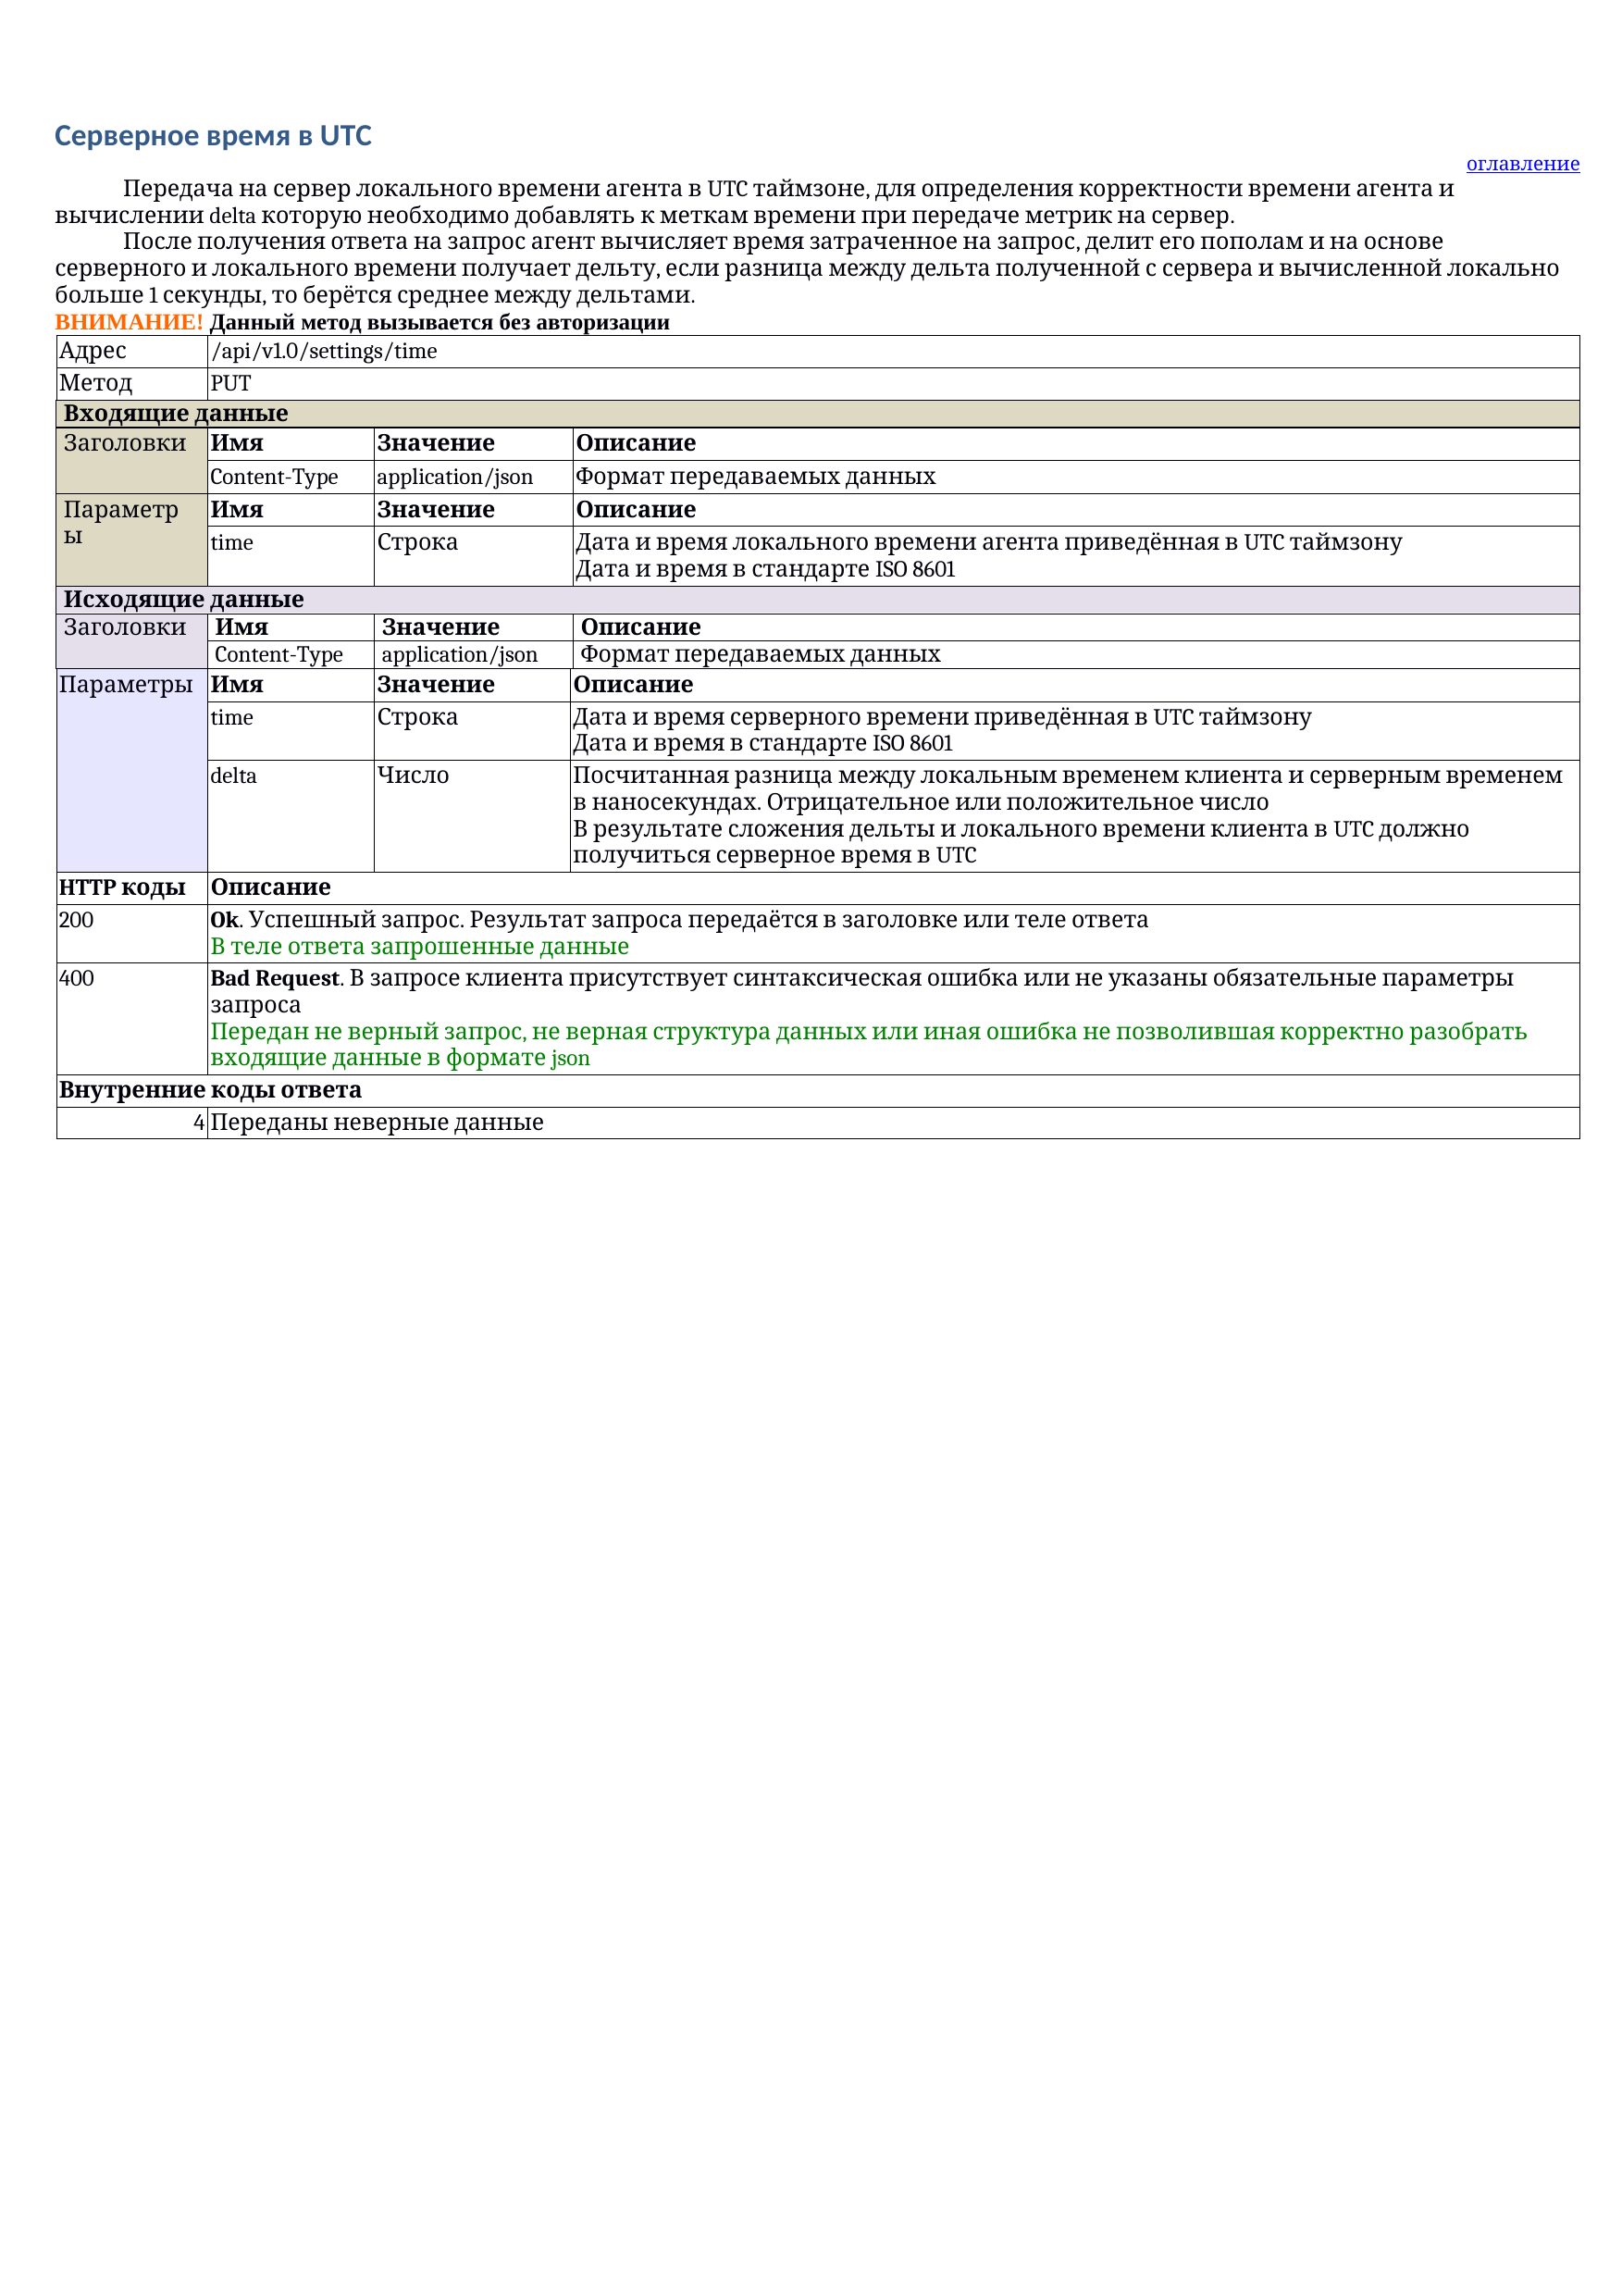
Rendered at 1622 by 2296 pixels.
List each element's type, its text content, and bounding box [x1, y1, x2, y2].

table_cell 4 [57, 1108, 207, 1138]
table_cell Переданы неверные данные [208, 1108, 1579, 1138]
table_cell Число [375, 761, 570, 872]
table_cell Параметры [57, 669, 207, 872]
table_cell Внутренние коды ответа [57, 1075, 1579, 1107]
table_cell Значение [375, 494, 573, 526]
table_cell Описание [574, 428, 1579, 460]
text Передача на сервер локального времени агента в UTC таймзоне, для определения корректности времени агента и вычислении delta которую необходимо добавлять к меткам времени при передаче метрик на сервер. [55, 176, 1580, 229]
table_cell Дата и время серверного времени приведённая в UTC таймзону Дата и время в стандарте ISO 8601 [571, 702, 1579, 760]
table_cell Параметры [56, 494, 207, 586]
table_cell application/json [375, 461, 573, 493]
table_cell Значение [375, 428, 573, 460]
table_cell Описание [574, 614, 1579, 640]
table_header Адрес [57, 336, 207, 367]
table_cell Имя [208, 614, 374, 640]
table_cell HTTP коды [57, 873, 207, 904]
table_cell Content-Type [208, 641, 374, 668]
table_cell delta [208, 761, 374, 872]
table_cell application/json [375, 641, 573, 668]
table_cell Формат передаваемых данных [574, 461, 1579, 493]
table_cell Описание [571, 669, 1579, 701]
text ВНИМАНИЕ! Данный метод вызывается без авторизации [55, 308, 1580, 335]
table_cell Ok. Успешный запрос. Результат запроса передаётся в заголовке или теле ответа В теле ответа запрошенные данные [208, 905, 1579, 962]
table_cell Входящие данные [56, 401, 1579, 427]
table_header /api/v1.0/settings/time [208, 336, 1579, 367]
table_cell PUT [208, 368, 1579, 400]
text оглавление [55, 154, 1580, 176]
table_cell Content-Type [208, 461, 374, 493]
table_cell Значение [375, 669, 570, 701]
table_cell Bad Request. В запросе клиента присутствует синтаксическая ошибка или не указаны обязательные параметры запроса Передан не верный запрос, не верная структура данных или иная ошибка не позволившая корректно разобрать входящие данные в формате json [208, 963, 1579, 1074]
table_cell Описание [574, 494, 1579, 526]
table_cell Дата и время локального времени агента приведённая в UTC таймзону Дата и время в стандарте ISO 8601 [574, 527, 1579, 586]
subtitle Серверное время в UTC [55, 116, 1580, 154]
table_cell Значение [375, 614, 573, 640]
table_cell Имя [208, 494, 374, 526]
table_cell Имя [208, 669, 374, 701]
table_cell Формат передаваемых данных [574, 641, 1579, 668]
table_cell Заголовки [56, 428, 207, 493]
table_cell Строка [375, 527, 573, 586]
text После получения ответа на запрос агент вычисляет время затраченное на запрос, делит его пополам и на основе серверного и локального времени получает дельту, если разница между дельта полученной с сервера и вычисленной локально больше 1 секунды, то берётся среднее между дельтами. [55, 229, 1580, 308]
table_cell Метод [57, 368, 207, 400]
table_cell time [208, 527, 374, 586]
table_cell Исходящие данные [56, 587, 1579, 613]
table_cell Заголовки [56, 614, 207, 668]
table_cell 400 [57, 963, 207, 1074]
table_cell Строка [375, 702, 570, 760]
table_cell time [208, 702, 374, 760]
table_cell 200 [57, 905, 207, 962]
table_cell Описание [208, 873, 1579, 904]
table_cell Имя [208, 428, 374, 460]
table_cell Посчитанная разница между локальным временем клиента и серверным временем в наносекундах. Отрицательное или положительное число В результате сложения дельты и локального времени клиента в UTC должно получиться серверное время в UTC [571, 761, 1579, 872]
